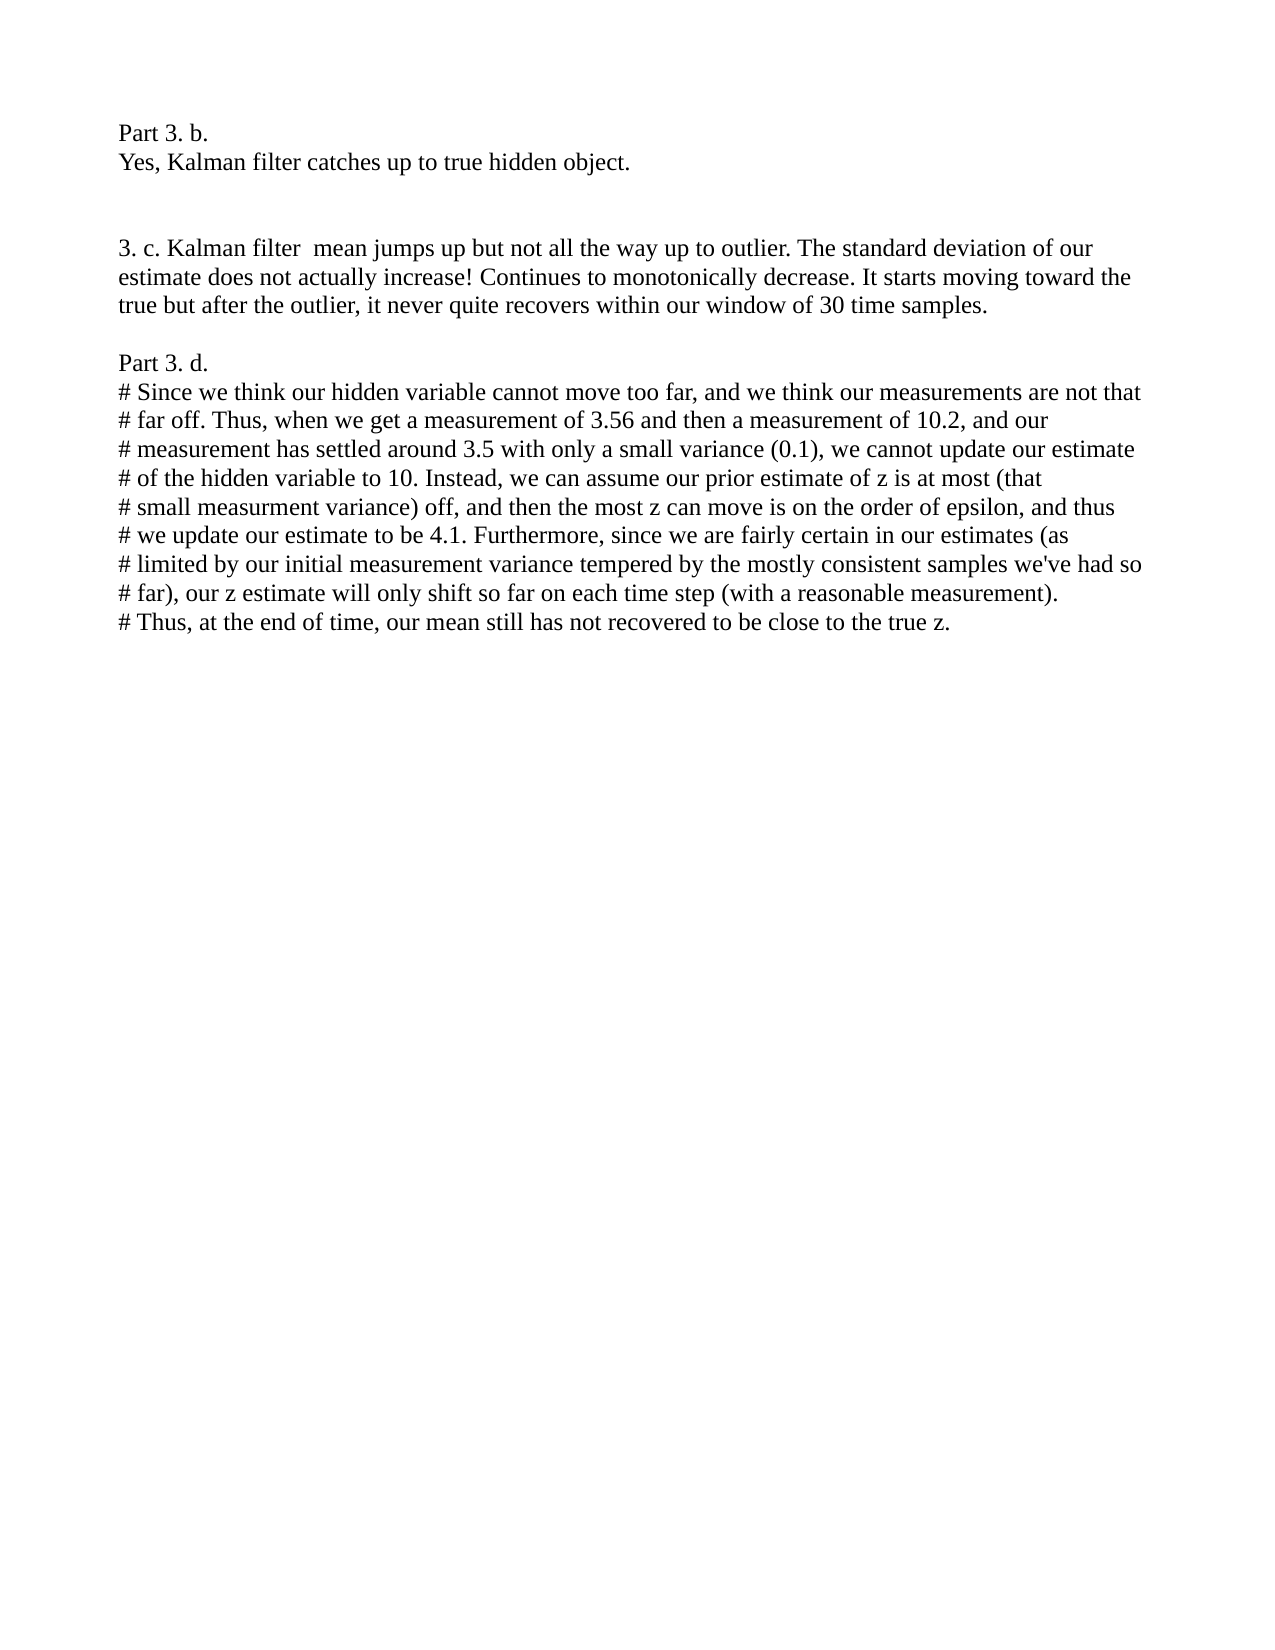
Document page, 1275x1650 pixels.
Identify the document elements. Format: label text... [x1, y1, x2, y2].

text Yes, Kalman filter catches up to true hidden object. [118, 147, 1157, 176]
text # far), our z estimate will only shift so far on each time step (with a reasonable measurement). [118, 578, 1157, 607]
text # small measurment variance) off, and then the most z can move is on the order of epsilon, and thus [118, 492, 1157, 521]
text # Thus, at the end of time, our mean still has not recovered to be close to the true z. [118, 607, 1157, 636]
text # limited by our initial measurement variance tempered by the mostly consistent samples we've had so [118, 549, 1157, 578]
text # of the hidden variable to 10. Instead, we can assume our prior estimate of z is at most (that [118, 463, 1157, 492]
text Part 3. d. [118, 348, 1157, 377]
text # far off. Thus, when we get a measurement of 3.56 and then a measurement of 10.2, and our [118, 406, 1157, 434]
text # measurement has settled around 3.5 with only a small variance (0.1), we cannot update our estimate [118, 434, 1157, 463]
text 3. c. Kalman filter mean jumps up but not all the way up to outlier. The standard deviation of our estimate does not actually increase! Continues to monotonically decrease. It starts moving toward the true but after the outlier, it never quite recovers within our window of 30 time samples. [118, 233, 1157, 319]
text # Since we think our hidden variable cannot move too far, and we think our measurements are not that [118, 377, 1157, 406]
text Part 3. b. [118, 118, 1157, 147]
text # we update our estimate to be 4.1. Furthermore, since we are fairly certain in our estimates (as [118, 521, 1157, 549]
